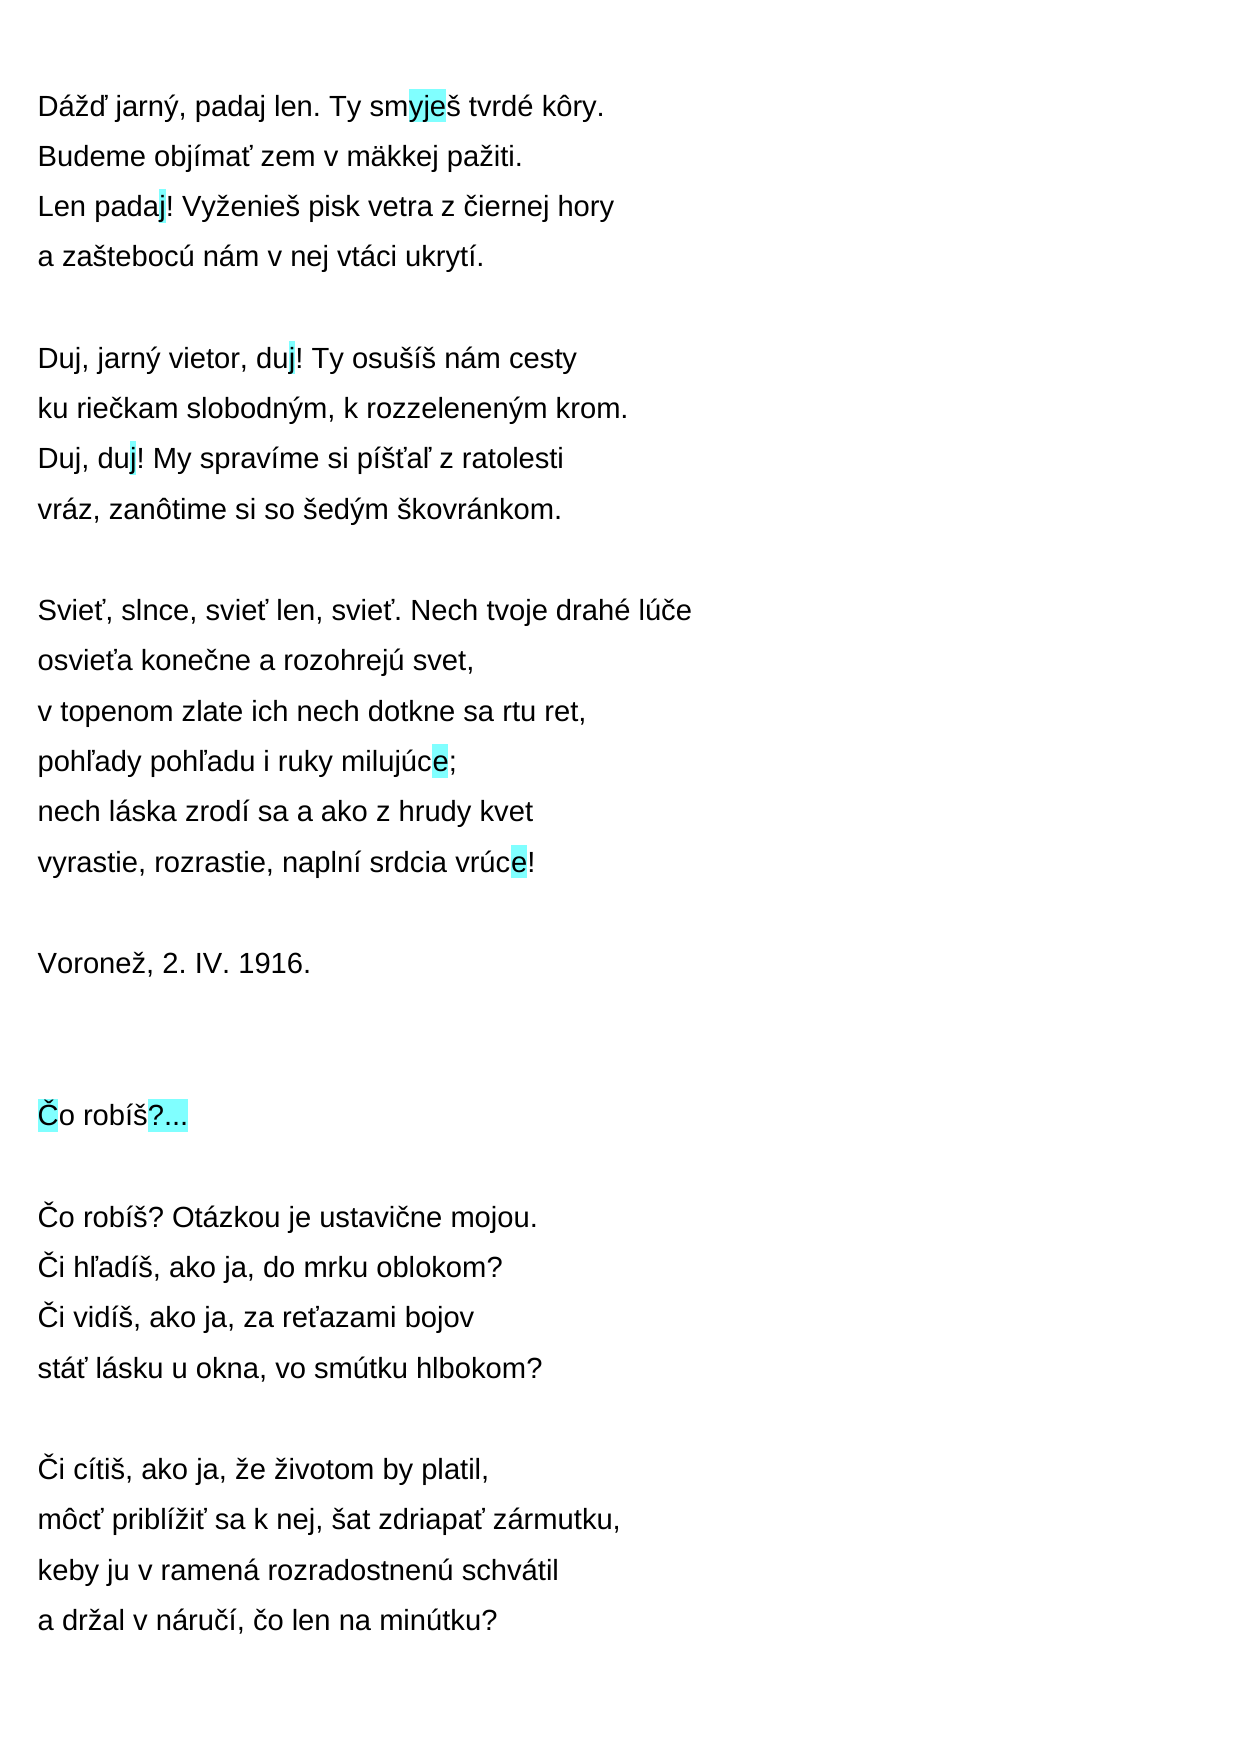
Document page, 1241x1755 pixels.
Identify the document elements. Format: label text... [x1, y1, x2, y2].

text Budeme objímať zem v mäkkej pažiti. [37, 139, 1136, 172]
text ku riečkam slobodným, k rozzeleneným krom. [37, 391, 1136, 425]
text Či vidíš, ako ja, za reťazami bojov [37, 1300, 1136, 1334]
text nech láska zrodí sa a ako z hrudy kvet [37, 794, 1136, 828]
text osvieťa konečne a rozohrejú svet, [37, 643, 1136, 677]
text pohľady pohľadu i ruky milujúce; [37, 744, 1136, 778]
text Svieť, slnce, svieť len, svieť. Nech tvoje drahé lúče [37, 593, 1136, 627]
text môcť priblížiť sa k nej, šat zdriapať zármutku, [37, 1502, 1136, 1536]
text keby ju v ramená rozradostnenú schvátil [37, 1553, 1136, 1586]
text Voronež, 2. IV. 1916. [37, 946, 1136, 979]
text a zaštebocú nám v nej vtáci ukrytí. [37, 239, 1136, 273]
text Dážď jarný, padaj len. Ty smyješ tvrdé kôry. [37, 88, 1136, 122]
text Či hľadíš, ako ja, do mrku oblokom? [37, 1250, 1136, 1284]
subtitle Čo robíš?... [37, 1098, 1136, 1132]
text Či cítiš, ako ja, že životom by platil, [37, 1452, 1136, 1486]
text Čo robíš? Otázkou je ustavične mojou. [37, 1200, 1136, 1233]
text Duj, duj! My spravíme si píšťaľ z ratolesti [37, 441, 1136, 475]
text vráz, zanôtime si so šedým škovránkom. [37, 492, 1136, 525]
text stáť lásku u okna, vo smútku hlbokom? [37, 1351, 1136, 1384]
text v topenom zlate ich nech dotkne sa rtu ret, [37, 694, 1136, 727]
text Duj, jarný vietor, duj! Ty osušíš nám cesty [37, 341, 1136, 374]
text a držal v náručí, čo len na minútku? [37, 1603, 1136, 1637]
text vyrastie, rozrastie, naplní srdcia vrúce! [37, 845, 1136, 878]
text Len padaj! Vyženieš pisk vetra z čiernej hory [37, 189, 1136, 223]
